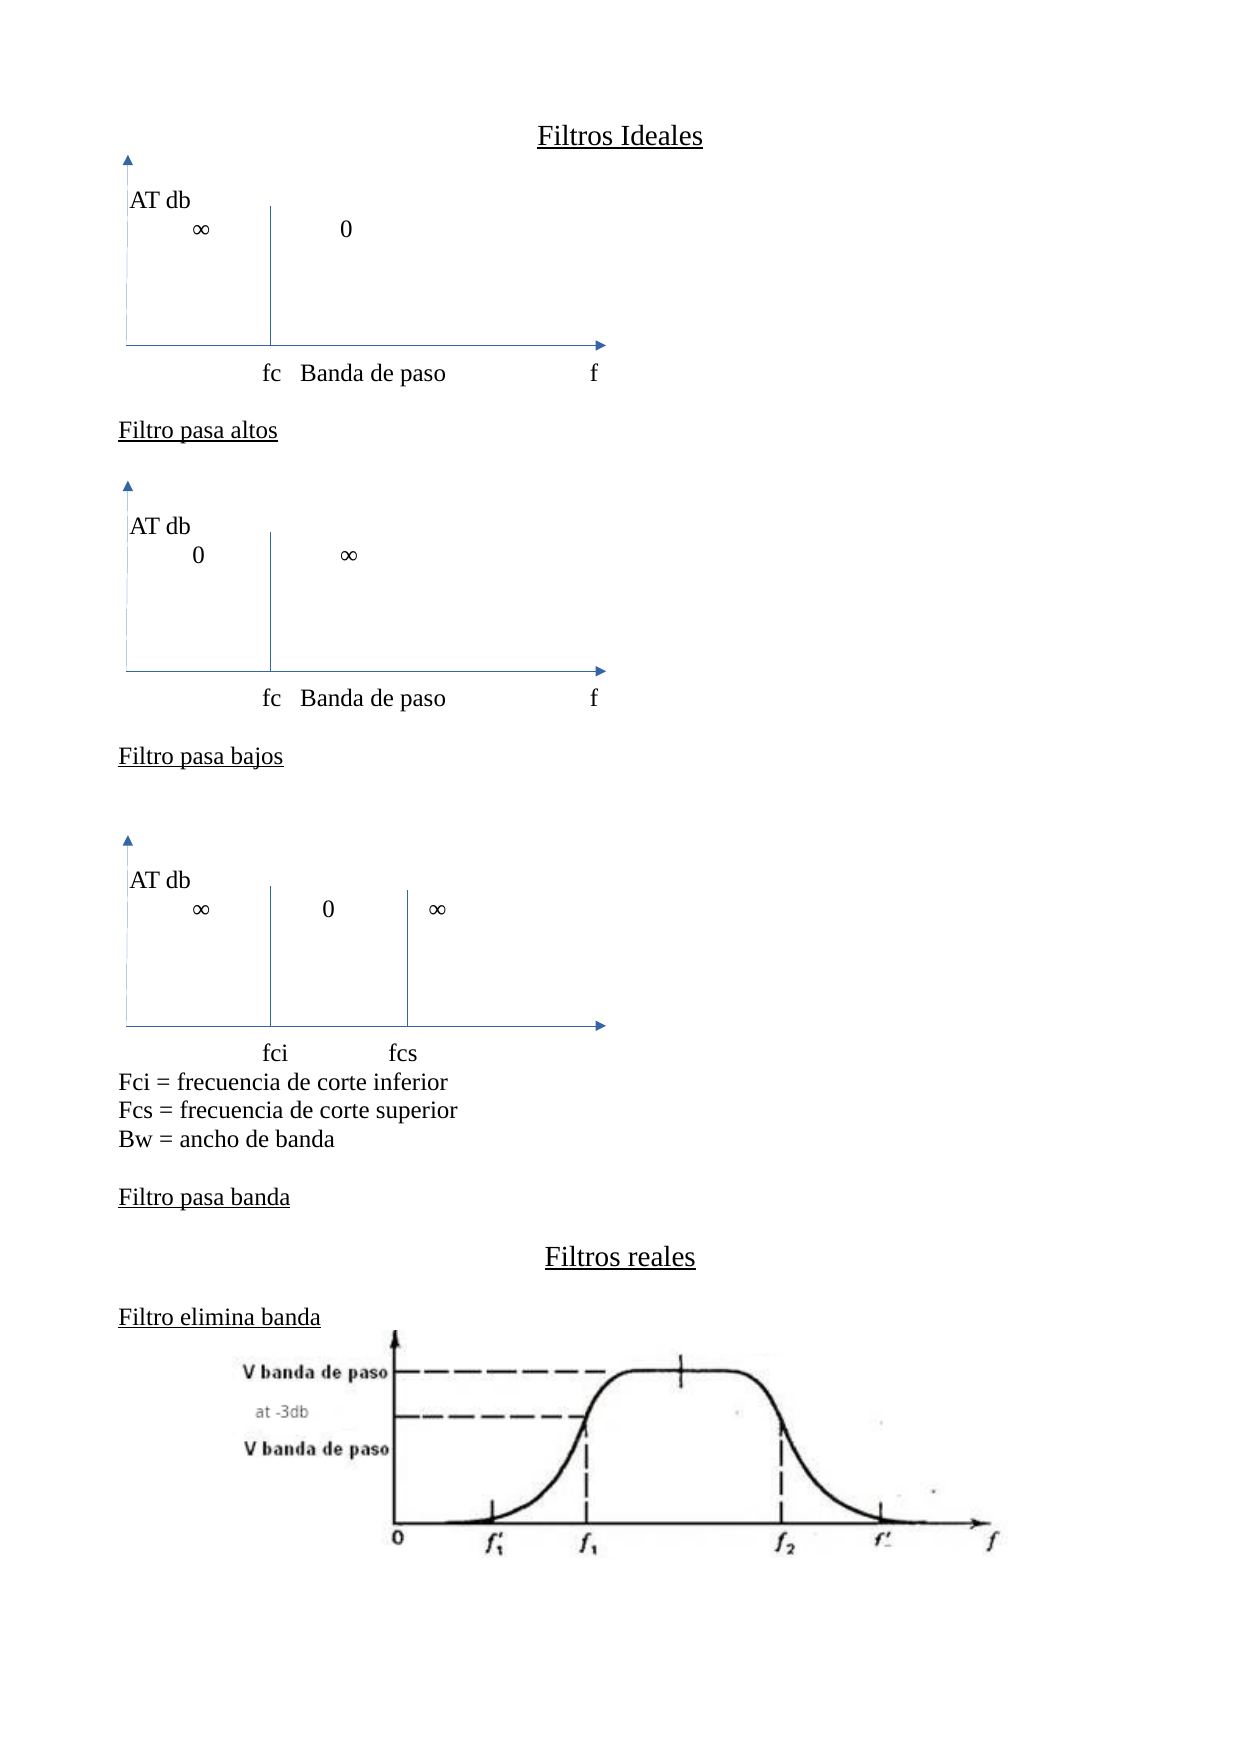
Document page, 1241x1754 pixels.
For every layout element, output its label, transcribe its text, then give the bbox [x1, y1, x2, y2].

text [118, 185, 127, 214]
text [118, 540, 127, 568]
text ∞ [128, 214, 270, 243]
text Filtros reales [118, 1239, 1122, 1273]
text fc Banda de paso f [118, 683, 1122, 712]
text ∞ [271, 540, 1122, 568]
text AT db [128, 185, 1122, 214]
text 0 [128, 540, 270, 568]
text ∞ [128, 894, 270, 923]
text Fcs = frecuencia de corte superior [118, 1096, 1122, 1124]
text Filtro pasa bajos [118, 741, 1122, 770]
text [118, 511, 127, 540]
text Filtro elimina banda [118, 1302, 1122, 1330]
text fci fcs [118, 1038, 1122, 1067]
text AT db [128, 511, 1122, 540]
text [118, 866, 127, 894]
text 0 [271, 894, 407, 923]
text Bw = ancho de banda [118, 1124, 1122, 1153]
text Filtro pasa banda [118, 1182, 1122, 1211]
text Fci = frecuencia de corte inferior [118, 1067, 1122, 1096]
text Filtros Ideales [118, 118, 1122, 152]
text AT db [128, 866, 1122, 894]
text 0 [271, 214, 1122, 243]
text ∞ [408, 894, 1122, 923]
text fc Banda de paso f [118, 358, 1122, 386]
text [118, 214, 127, 243]
text [118, 894, 127, 923]
picture [204, 1330, 1036, 1561]
text Filtro pasa altos [118, 415, 1122, 444]
